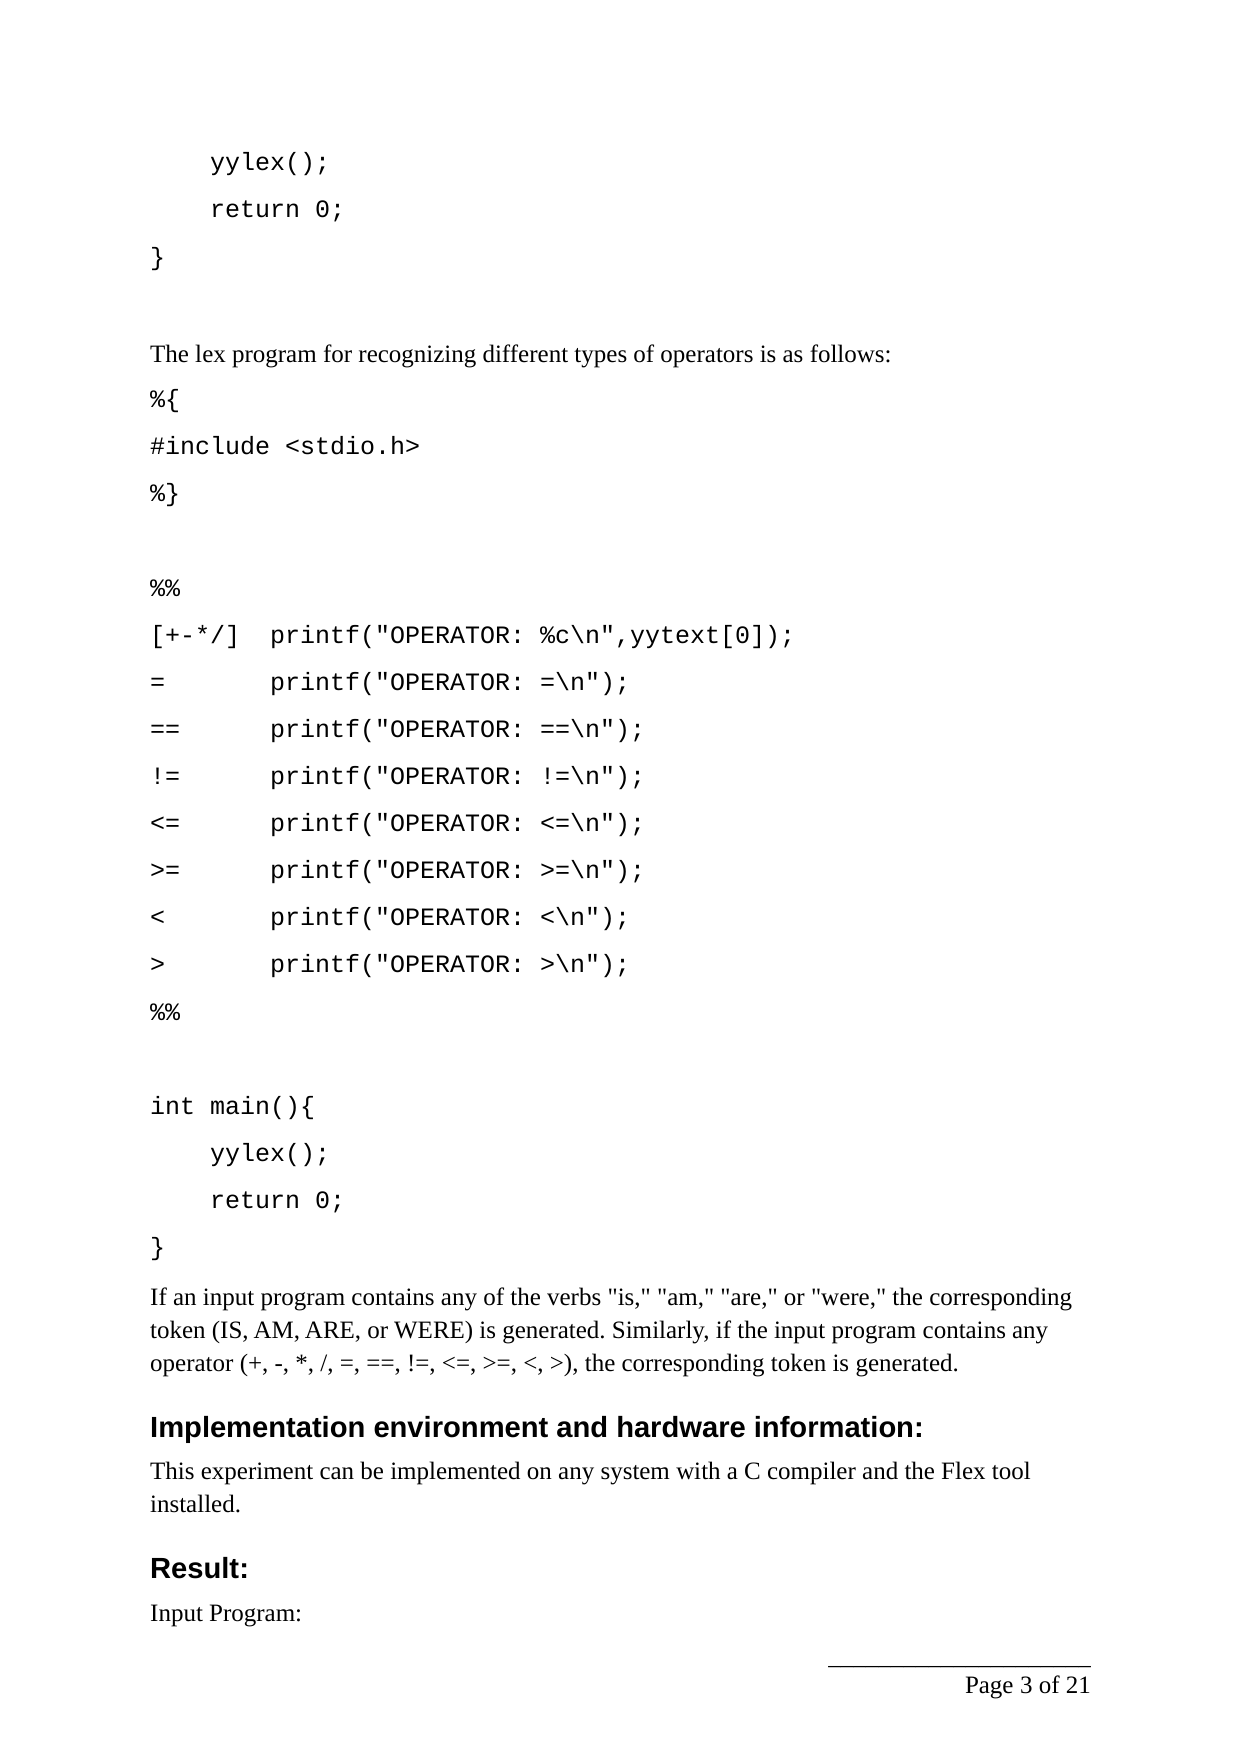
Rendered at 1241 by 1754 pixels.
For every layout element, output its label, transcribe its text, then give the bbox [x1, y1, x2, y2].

text } [150, 1235, 1091, 1263]
text [+-*/] printf("OPERATOR: %c\n",yytext[0]); [150, 622, 1091, 651]
text = printf("OPERATOR: =\n"); [150, 669, 1091, 698]
text return 0; [150, 197, 1091, 225]
text > printf("OPERATOR: >\n"); [150, 952, 1091, 980]
text %% [150, 575, 1091, 604]
text If an input program contains any of the verbs "is," "am," "are," or "were," the corresponding token (IS, AM, ARE, or WERE) is generated. Similarly, if the input program contains any operator (+, -, *, /, =, ==, !=, <=, >=, <, >), the corresponding token is generated. [150, 1282, 1091, 1377]
text < printf("OPERATOR: <\n"); [150, 905, 1091, 933]
text int main(){ [150, 1094, 1091, 1122]
text != printf("OPERATOR: !=\n"); [150, 764, 1091, 792]
text #include <stdio.h> [150, 433, 1091, 462]
subtitle Implementation environment and hardware information: [150, 1410, 1091, 1444]
text <= printf("OPERATOR: <=\n"); [150, 811, 1091, 839]
text The lex program for recognizing different types of operators is as follows: [150, 339, 1091, 368]
text This experiment can be implemented on any system with a C compiler and the Flex tool installed. [150, 1456, 1091, 1518]
text >= printf("OPERATOR: >=\n"); [150, 858, 1091, 886]
text yylex(); [150, 150, 1091, 178]
text } [150, 244, 1091, 272]
text return 0; [150, 1188, 1091, 1216]
text %% [150, 999, 1091, 1027]
text yylex(); [150, 1141, 1091, 1169]
text %} [150, 481, 1091, 509]
subtitle Result: [150, 1552, 1091, 1585]
text %{ [150, 386, 1091, 415]
text == printf("OPERATOR: ==\n"); [150, 717, 1091, 745]
text Input Program: [150, 1598, 1091, 1626]
